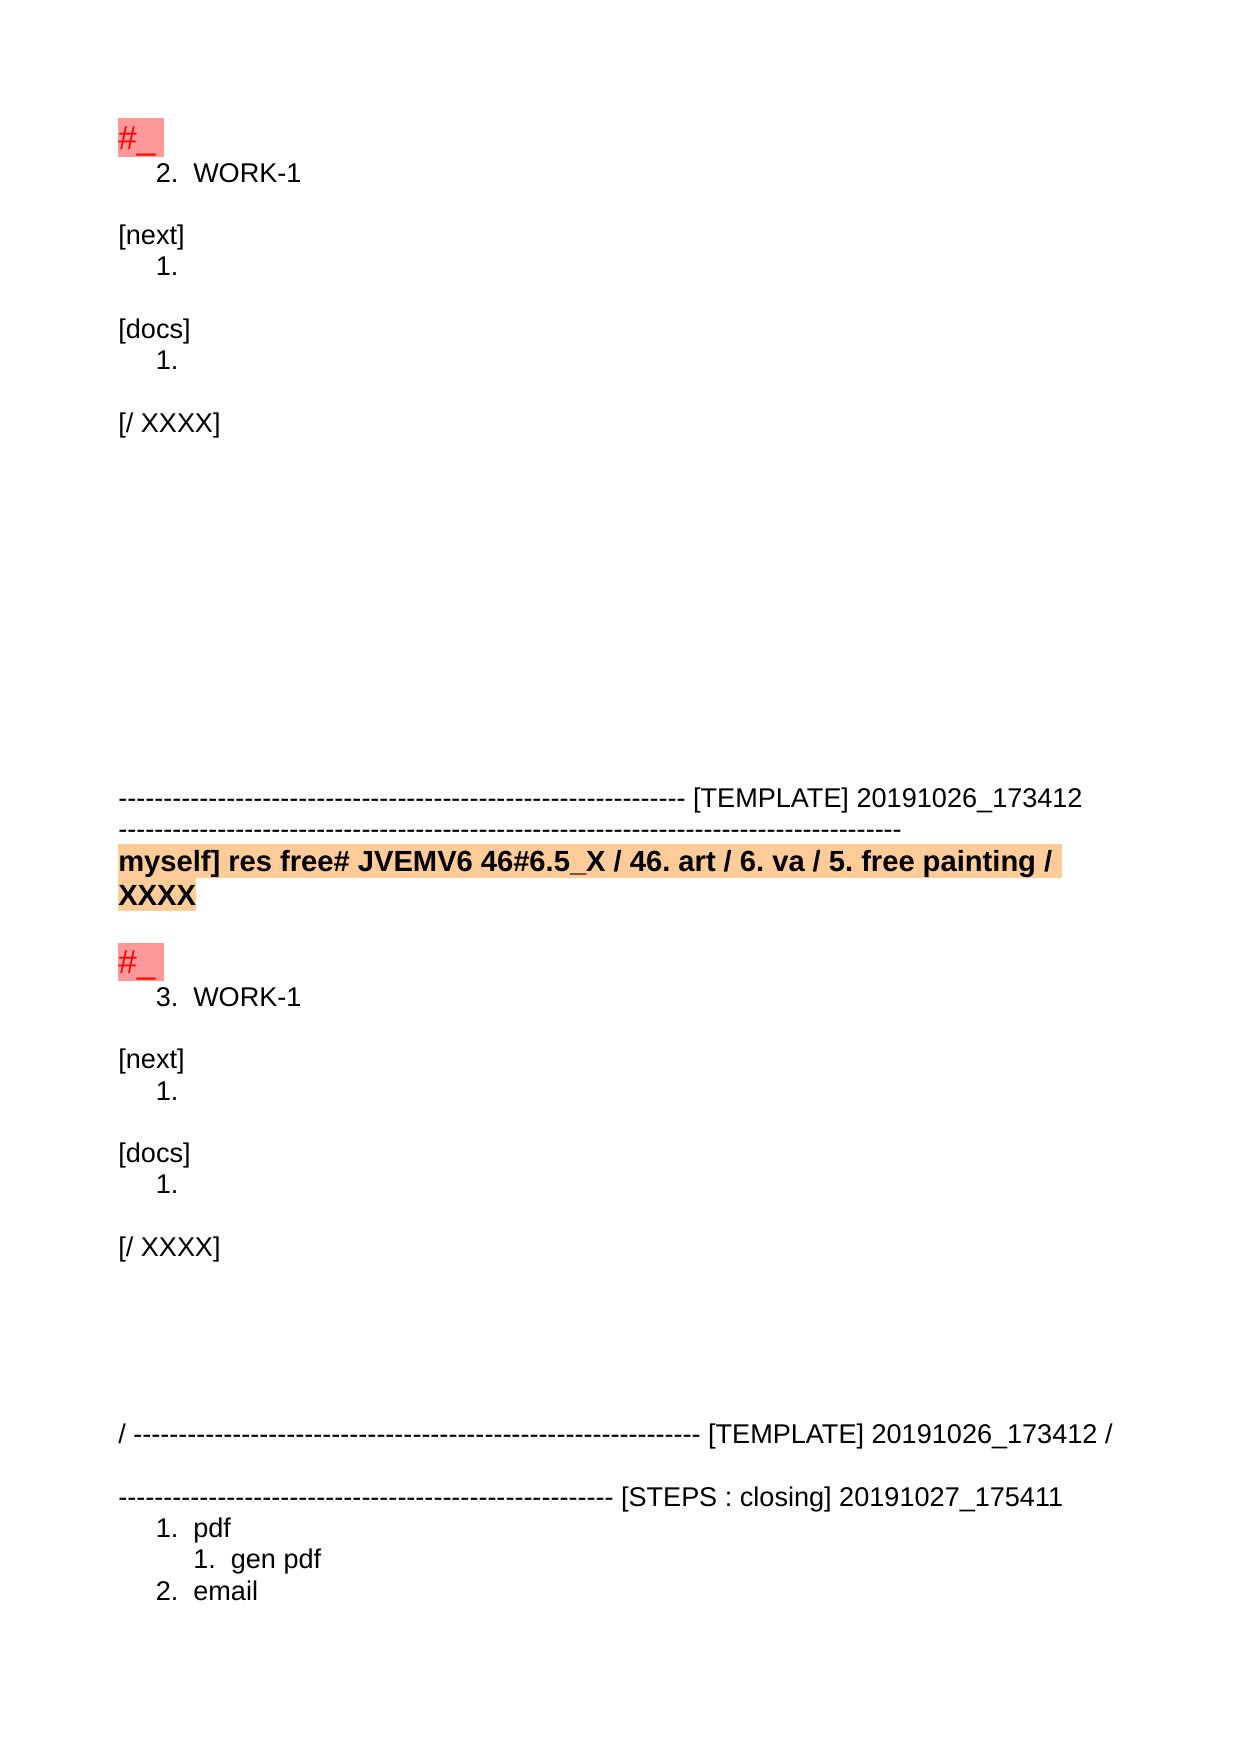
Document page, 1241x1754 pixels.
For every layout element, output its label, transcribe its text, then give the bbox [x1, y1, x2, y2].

text [next] [118, 219, 1122, 250]
text --------------------------------------------------------------- [TEMPLATE] 20191026_173412 [118, 782, 1122, 813]
text #_ [118, 118, 1122, 157]
list email [156, 1574, 1122, 1606]
text myself] res free# JVEMV6 46#6.5_X / 46. art / 6. va / 5. free painting / XXXX [118, 844, 1122, 911]
text [/ XXXX] [118, 1231, 1122, 1262]
text ------------------------------------------------------- [STEPS : closing] 20191027_175411 [118, 1481, 1122, 1512]
text [next] [118, 1043, 1122, 1074]
text --------------------------------------------------------------------------------------- [118, 813, 1122, 844]
text / --------------------------------------------------------------- [TEMPLATE] 20191026_173412 / [118, 1418, 1122, 1449]
text #_ [118, 942, 1122, 981]
text [docs] [118, 313, 1122, 344]
list WORK-1 [156, 157, 1122, 188]
text [docs] [118, 1137, 1122, 1168]
list pdf [156, 1512, 1122, 1543]
text [/ XXXX] [118, 407, 1122, 438]
list gen pdf [193, 1543, 1122, 1574]
list WORK-1 [156, 981, 1122, 1012]
